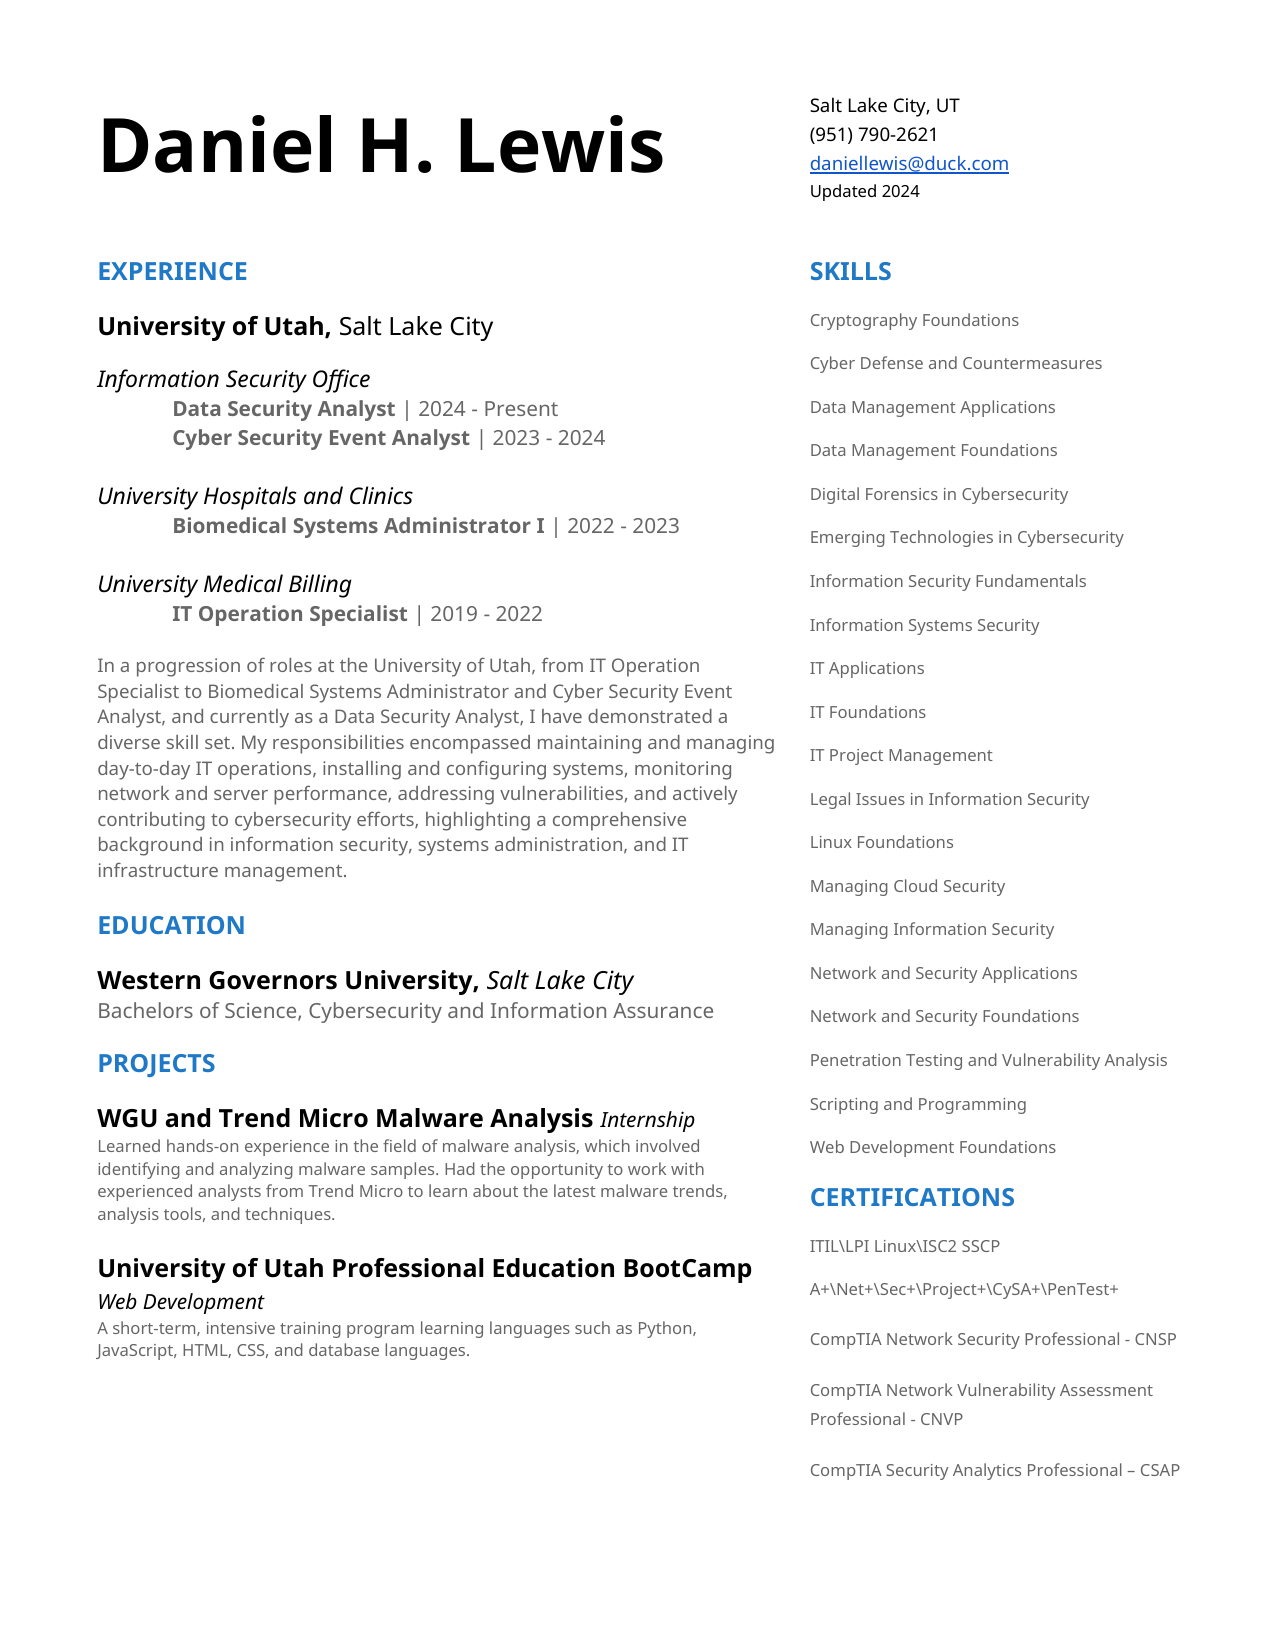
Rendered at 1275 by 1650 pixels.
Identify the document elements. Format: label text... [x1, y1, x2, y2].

table_cell SKILLS Cryptography Foundations Cyber Defense and Countermeasures Data Management Applications Data Management Foundations Digital Forensics in Cybersecurity Emerging Technologies in Cybersecurity Information Security Fundamentals Information Systems Security IT Applications IT Foundations IT Project Management Legal Issues in Information Security Linux Foundations Managing Cloud Security Managing Information Security Network and Security Applications Network and Security Foundations Penetration Testing and Vulnerability Analysis Scripting and Programming Web Development Foundations CERTIFICATIONS ITIL\LPI Linux\ISC2 SSCP A+\Net+\Sec+\Project+\CySA+\PenTest+ CompTIA Network Security Professional - CNSP CompTIA Network Vulnerability Assessment Professional - CNVP CompTIA Security Analytics Professional – CSAP [795, 218, 1273, 1517]
table_header Daniel H. Lewis [82, 77, 794, 218]
table_cell EXPERIENCE University of Utah, Salt Lake City Information Security Office Data Security Analyst | 2024 - Present Cyber Security Event Analyst | 2023 - 2024 University Hospitals and Clinics Biomedical Systems Administrator I | 2022 - 2023 University Medical Billing IT Operation Specialist | 2019 - 2022 In a progression of roles at the University of Utah, from IT Operation Specialist to Biomedical Systems Administrator and Cyber Security Event Analyst, and currently as a Data Security Analyst, I have demonstrated a diverse skill set. My responsibilities encompassed maintaining and managing day-to-day IT operations, installing and configuring systems, monitoring network and server performance, addressing vulnerabilities, and actively contributing to cybersecurity efforts, highlighting a comprehensive background in information security, systems administration, and IT infrastructure management. EDUCATION Western Governors University, Salt Lake City Bachelors of Science, Cybersecurity and Information Assurance PROJECTS WGU and Trend Micro Malware Analysis Internship Learned hands-on experience in the field of malware analysis, which involved identifying and analyzing malware samples. Had the opportunity to work with experienced analysts from Trend Micro to learn about the latest malware trends, analysis tools, and techniques. University of Utah Professional Education BootCamp Web Development A short-term, intensive training program learning languages such as Python, JavaScript, HTML, CSS, and database languages. [82, 218, 794, 1517]
table_header Salt Lake City, UT (951) 790-2621 daniellewis@duck.com Updated 2024 [795, 77, 1273, 218]
